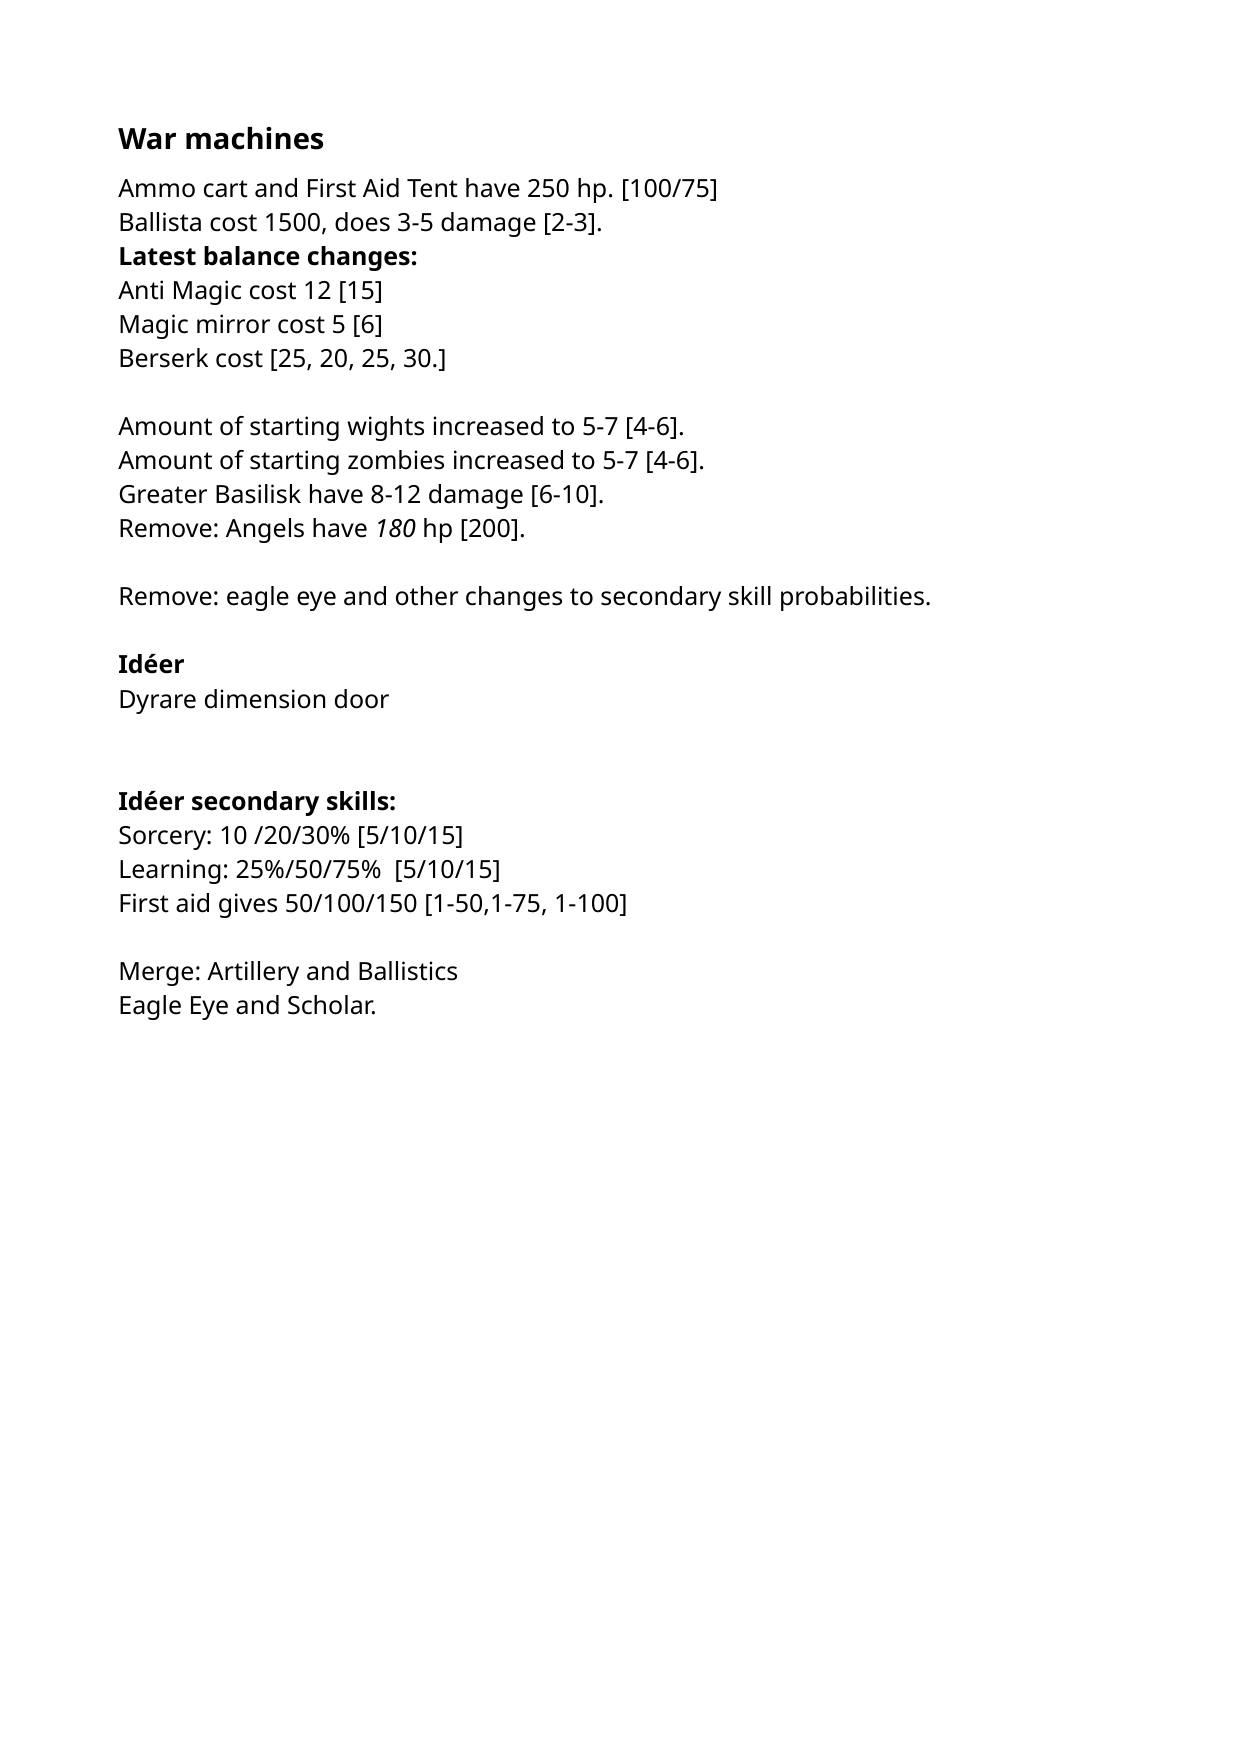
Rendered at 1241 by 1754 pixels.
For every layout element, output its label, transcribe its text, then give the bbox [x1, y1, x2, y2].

text Dyrare dimension door [118, 681, 1122, 715]
text Latest balance changes: [118, 238, 1122, 272]
text Learning: 25%/50/75% [5/10/15] [118, 852, 1122, 886]
text Idéer [118, 647, 1122, 681]
text Magic mirror cost 5 [6] [118, 307, 1122, 341]
text Greater Basilisk have 8-12 damage [6-10]. [118, 477, 1122, 511]
text First aid gives 50/100/150 [1-50,1-75, 1-100] [118, 886, 1122, 920]
text Ammo cart and First Aid Tent have 250 hp. [100/75] [118, 170, 1122, 204]
text Merge: Artillery and Ballistics [118, 954, 1122, 988]
text Amount of starting zombies increased to 5-7 [4-6]. [118, 443, 1122, 477]
text Remove: eagle eye and other changes to secondary skill probabilities. [118, 579, 1122, 613]
text Idéer secondary skills: [118, 783, 1122, 817]
text Ballista cost 1500, does 3-5 damage [2-3]. [118, 204, 1122, 238]
text Berserk cost [25, 20, 25, 30.] [118, 341, 1122, 375]
text War machines [118, 118, 1122, 158]
text Sorcery: 10 /20/30% [5/10/15] [118, 817, 1122, 852]
text Eagle Eye and Scholar. [118, 988, 1122, 1022]
text Anti Magic cost 12 [15] [118, 272, 1122, 307]
text Amount of starting wights increased to 5-7 [4-6]. [118, 409, 1122, 443]
text Remove: Angels have 180 hp [200]. [118, 511, 1122, 545]
